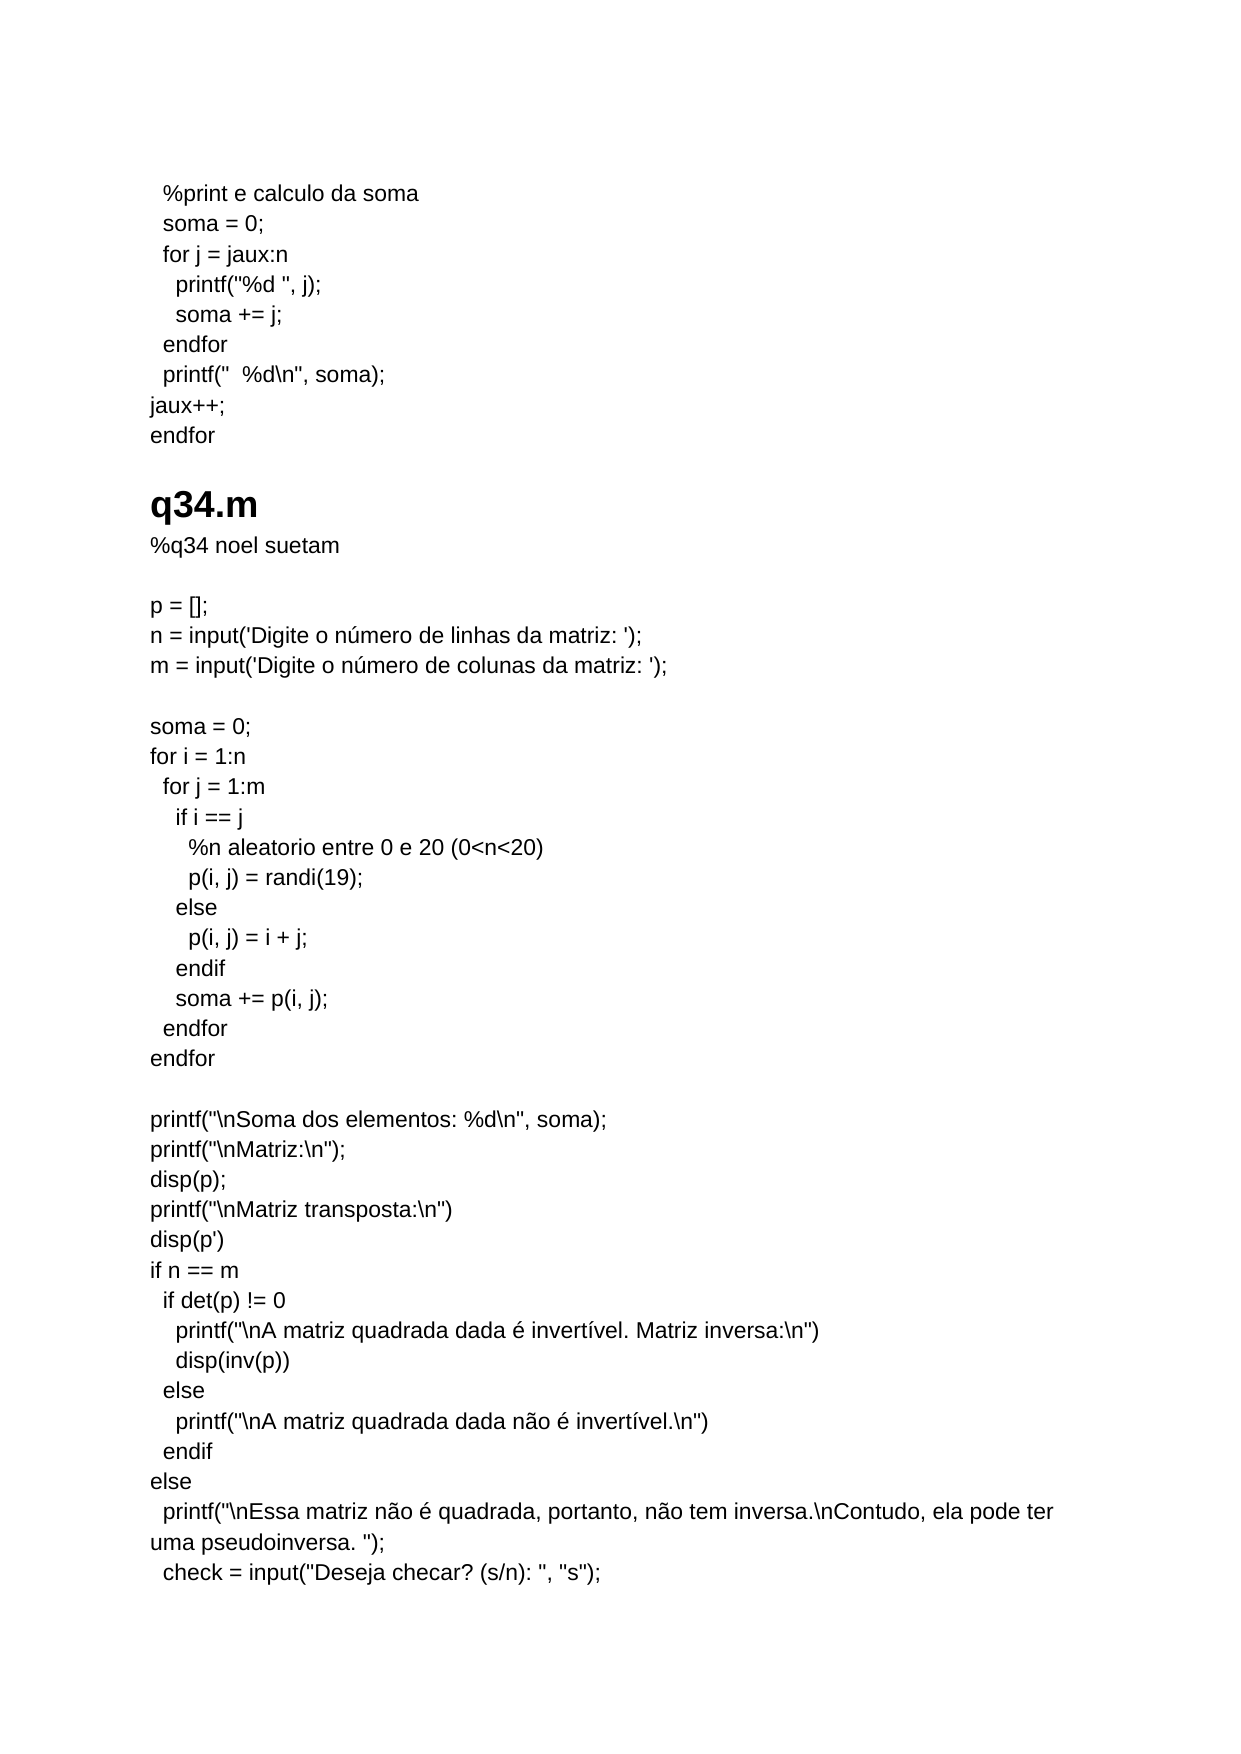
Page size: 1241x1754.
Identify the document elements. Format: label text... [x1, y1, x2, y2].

text %q34 noel suetam [150, 532, 1090, 558]
text printf(" %d\n", soma); [150, 361, 1090, 388]
text jaux++; [150, 392, 1090, 418]
text n = input('Digite o número de linhas da matriz: '); [150, 622, 1090, 649]
text printf("\nSoma dos elementos: %d\n", soma); [150, 1106, 1090, 1132]
text endif [150, 1438, 1090, 1464]
text if n == m [150, 1257, 1090, 1283]
text for i = 1:n [150, 743, 1090, 769]
text soma = 0; [150, 713, 1090, 739]
text printf("\nMatriz transposta:\n") [150, 1196, 1090, 1223]
text printf("\nEssa matriz não é quadrada, portanto, não tem inversa.\nContudo, ela pode ter uma pseudoinversa. "); [150, 1498, 1090, 1555]
text endif [150, 954, 1090, 981]
text else [150, 1468, 1090, 1494]
title q34.m [150, 482, 1090, 525]
text endfor [150, 1015, 1090, 1041]
text soma += p(i, j); [150, 985, 1090, 1011]
text else [150, 1377, 1090, 1404]
text for j = 1:m [150, 773, 1090, 800]
text disp(p); [150, 1166, 1090, 1192]
text p(i, j) = randi(19); [150, 864, 1090, 890]
text printf("\nA matriz quadrada dada é invertível. Matriz inversa:\n") [150, 1317, 1090, 1343]
text soma = 0; [150, 210, 1090, 237]
text endfor [150, 1045, 1090, 1072]
text printf("%d ", j); [150, 271, 1090, 297]
text endfor [150, 422, 1090, 448]
text p(i, j) = i + j; [150, 924, 1090, 951]
text else [150, 894, 1090, 921]
text disp(p') [150, 1226, 1090, 1253]
text printf("\nMatriz:\n"); [150, 1136, 1090, 1162]
text disp(inv(p)) [150, 1347, 1090, 1374]
text %n aleatorio entre 0 e 20 (0<n<20) [150, 834, 1090, 860]
text endfor [150, 331, 1090, 358]
text printf("\nA matriz quadrada dada não é invertível.\n") [150, 1408, 1090, 1434]
text for j = jaux:n [150, 241, 1090, 267]
text %print e calculo da soma [150, 180, 1090, 207]
text m = input('Digite o número de colunas da matriz: '); [150, 652, 1090, 679]
text check = input("Deseja checar? (s/n): ", "s"); [150, 1559, 1090, 1585]
text p = []; [150, 592, 1090, 618]
text if i == j [150, 803, 1090, 830]
text soma += j; [150, 301, 1090, 327]
text if det(p) != 0 [150, 1287, 1090, 1313]
